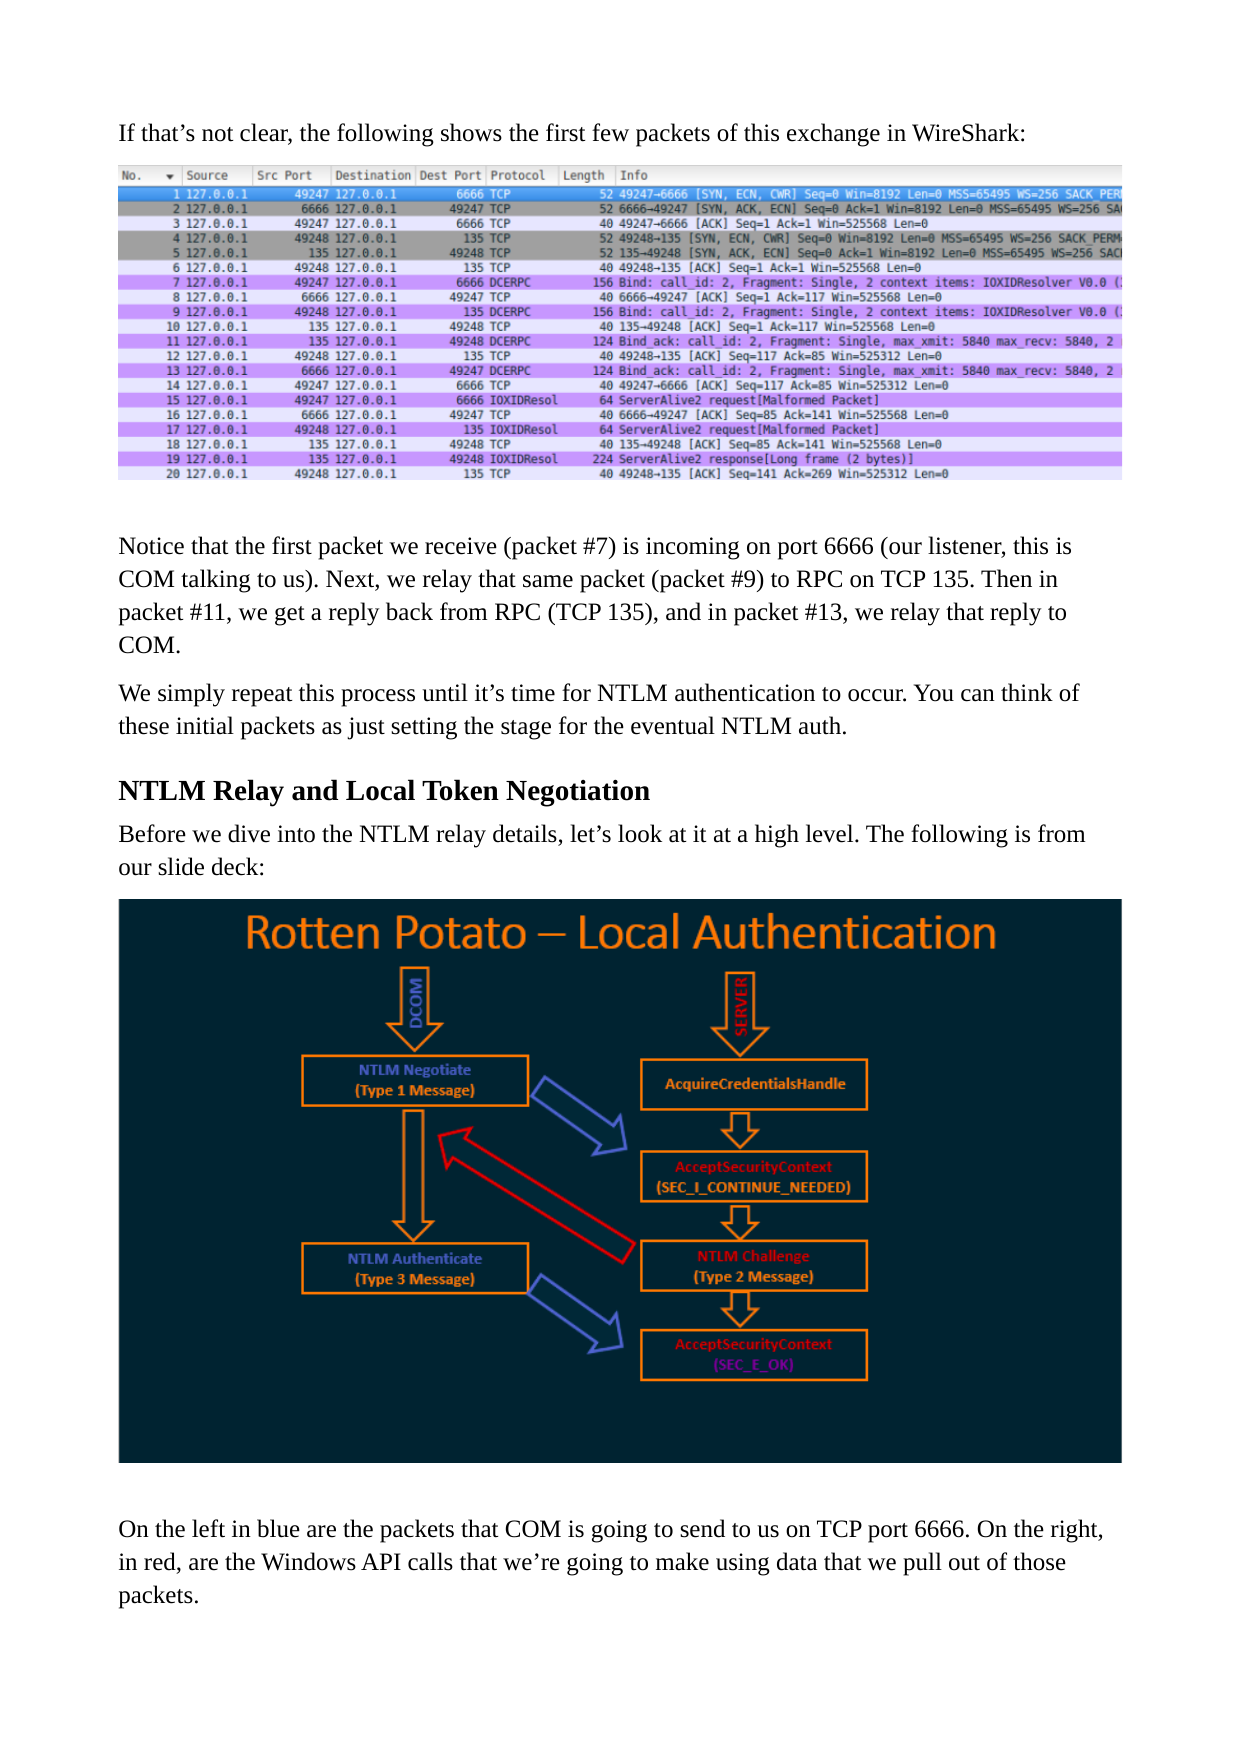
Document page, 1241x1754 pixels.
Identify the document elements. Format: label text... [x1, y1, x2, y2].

text Notice that the first packet we receive (packet #7) is incoming on port 6666 (our listener, this is COM talking to us). Next, we relay that same packet (packet #9) to RPC on TCP 135. Then in packet #11, we get a reply back from RPC (TCP 135), and in packet #13, we relay that reply to COM. [118, 531, 1122, 659]
picture [118, 899, 1123, 1463]
text On the left in blue are the packets that COM is going to send to us on TCP port 6666. On the right, in red, are the Windows API calls that we’re going to make using data that we pull out of those packets. [118, 1514, 1122, 1609]
subtitle NTLM Relay and Local Token Negotiation [118, 773, 1122, 807]
picture [118, 165, 1123, 480]
text We simply repeat this process until it’s time for NTLM authentication to occur. You can think of these initial packets as just setting the stage for the eventual NTLM auth. [118, 678, 1122, 740]
text Before we dive into the NTLM relay details, let’s look at it at a high level. The following is from our slide deck: [118, 819, 1122, 881]
text If that’s not clear, the following shows the first few packets of this exchange in WireShark: [118, 118, 1122, 147]
